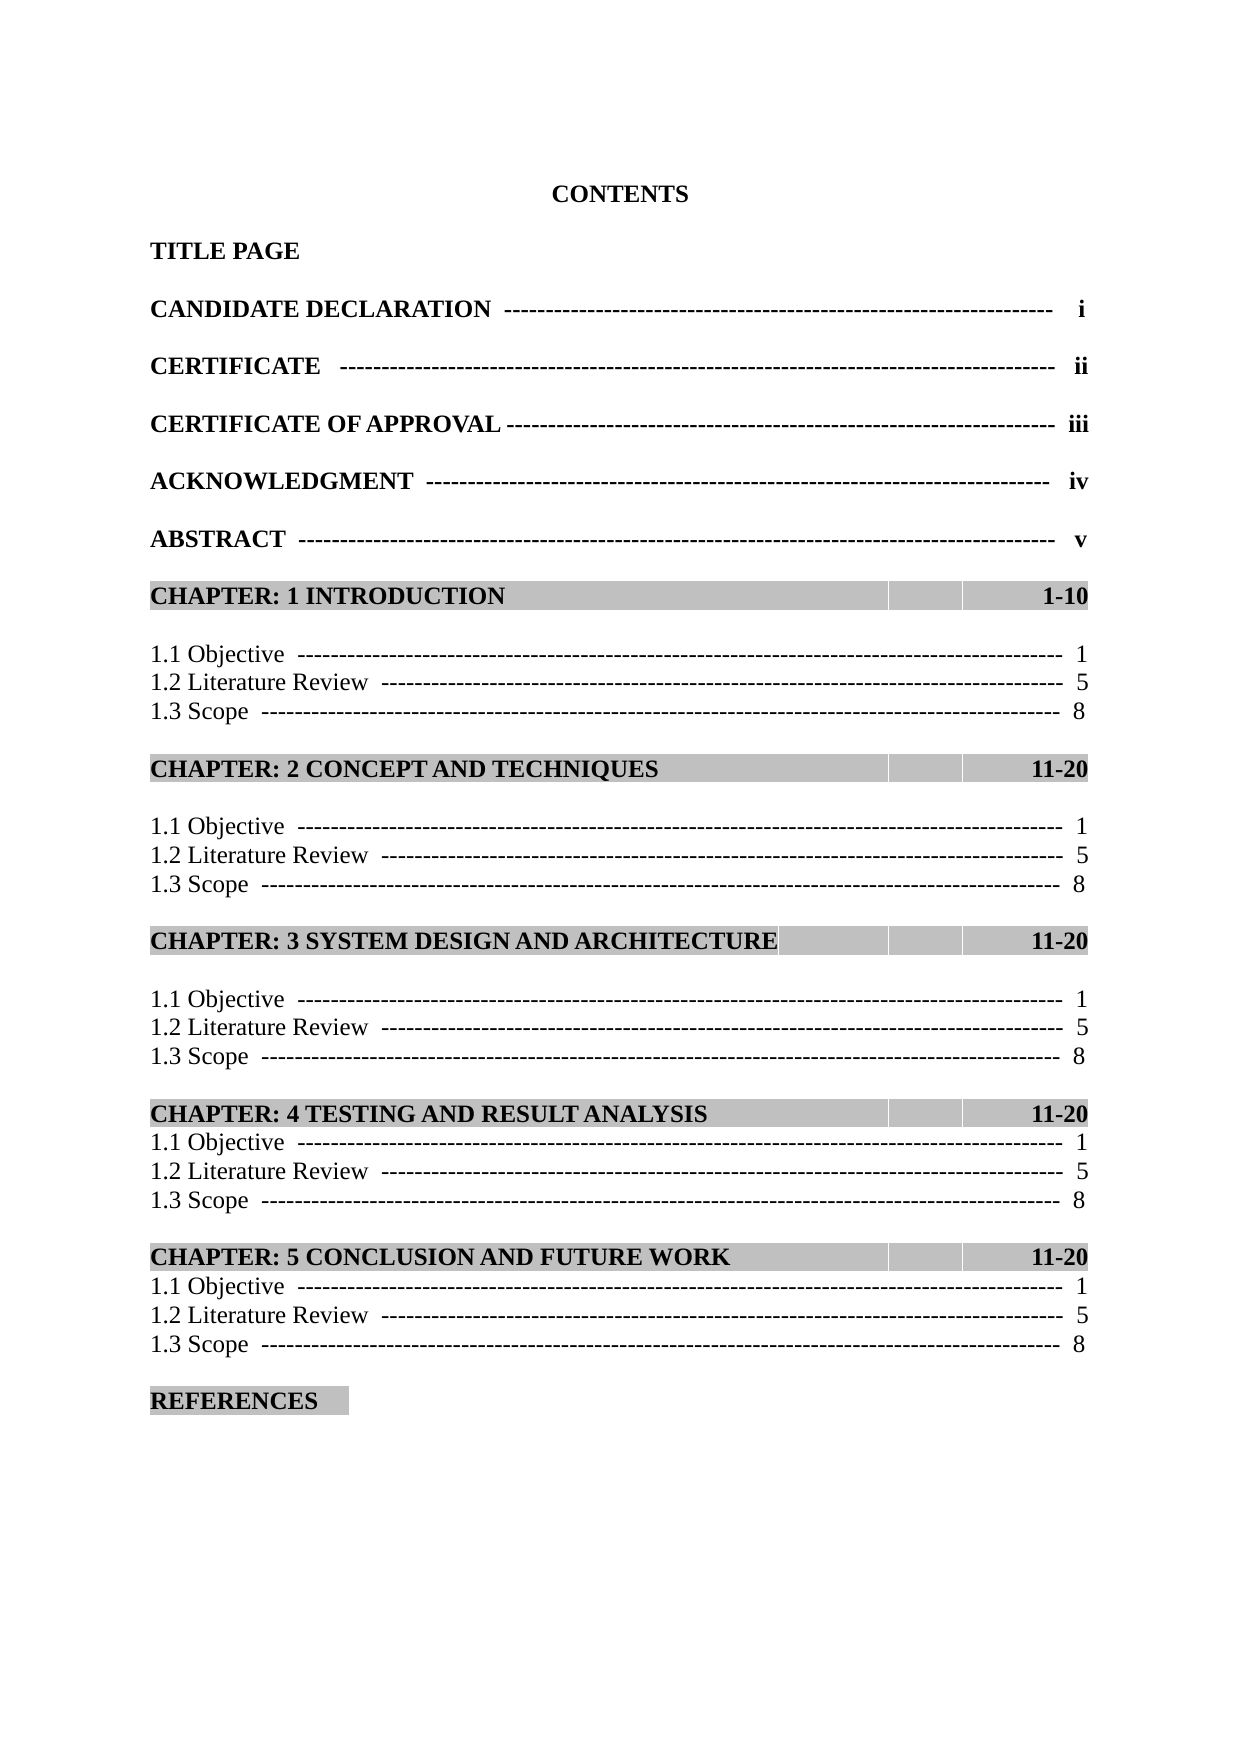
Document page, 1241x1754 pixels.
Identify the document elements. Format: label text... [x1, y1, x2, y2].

subtitle REFERENCES [150, 1386, 1090, 1415]
text CONTENTS [150, 179, 1090, 207]
subtitle 1.3 Scope ------------------------------------------------------------------------------------------------ 8 [150, 1185, 1090, 1214]
subtitle 1.1 Objective -------------------------------------------------------------------------------------------- 1 [150, 1127, 1090, 1156]
subtitle CHAPTER: 1 INTRODUCTION 1-10 [150, 581, 1090, 610]
subtitle 1.1 Objective -------------------------------------------------------------------------------------------- 1 [150, 1271, 1090, 1300]
subtitle CHAPTER: 2 CONCEPT AND TECHNIQUES 11-20 [150, 754, 1090, 782]
text CERTIFICATE OF APPROVAL ------------------------------------------------------------------ iii [150, 409, 1090, 437]
subtitle 1.3 Scope ------------------------------------------------------------------------------------------------ 8 [150, 869, 1090, 897]
text ABSTRACT ------------------------------------------------------------------------------------------- v [150, 524, 1090, 552]
subtitle CHAPTER: 4 TESTING AND RESULT ANALYSIS 11-20 [150, 1099, 1090, 1127]
subtitle 1.3 Scope ------------------------------------------------------------------------------------------------ 8 [150, 696, 1090, 725]
subtitle 1.3 Scope ------------------------------------------------------------------------------------------------ 8 [150, 1041, 1090, 1070]
subtitle 1.2 Literature Review ---------------------------------------------------------------------------------- 5 [150, 1300, 1090, 1329]
subtitle 1.2 Literature Review ---------------------------------------------------------------------------------- 5 [150, 1012, 1090, 1041]
subtitle 1.2 Literature Review ---------------------------------------------------------------------------------- 5 [150, 1156, 1090, 1185]
subtitle CHAPTER: 3 SYSTEM DESIGN AND ARCHITECTURE 11-20 [150, 926, 1090, 955]
text CANDIDATE DECLARATION ------------------------------------------------------------------ i [150, 294, 1090, 322]
text ACKNOWLEDGMENT --------------------------------------------------------------------------- iv [150, 466, 1090, 495]
subtitle 1.2 Literature Review ---------------------------------------------------------------------------------- 5 [150, 840, 1090, 869]
subtitle 1.2 Literature Review ---------------------------------------------------------------------------------- 5 [150, 667, 1090, 696]
subtitle CHAPTER: 5 CONCLUSION AND FUTURE WORK 11-20 [150, 1242, 1090, 1271]
subtitle 1.1 Objective -------------------------------------------------------------------------------------------- 1 [150, 811, 1090, 840]
subtitle 1.1 Objective -------------------------------------------------------------------------------------------- 1 [150, 639, 1090, 667]
subtitle 1.3 Scope ------------------------------------------------------------------------------------------------ 8 [150, 1329, 1090, 1357]
text TITLE PAGE [150, 236, 1090, 265]
subtitle 1.1 Objective -------------------------------------------------------------------------------------------- 1 [150, 984, 1090, 1012]
text CERTIFICATE -------------------------------------------------------------------------------------- ii [150, 351, 1090, 380]
